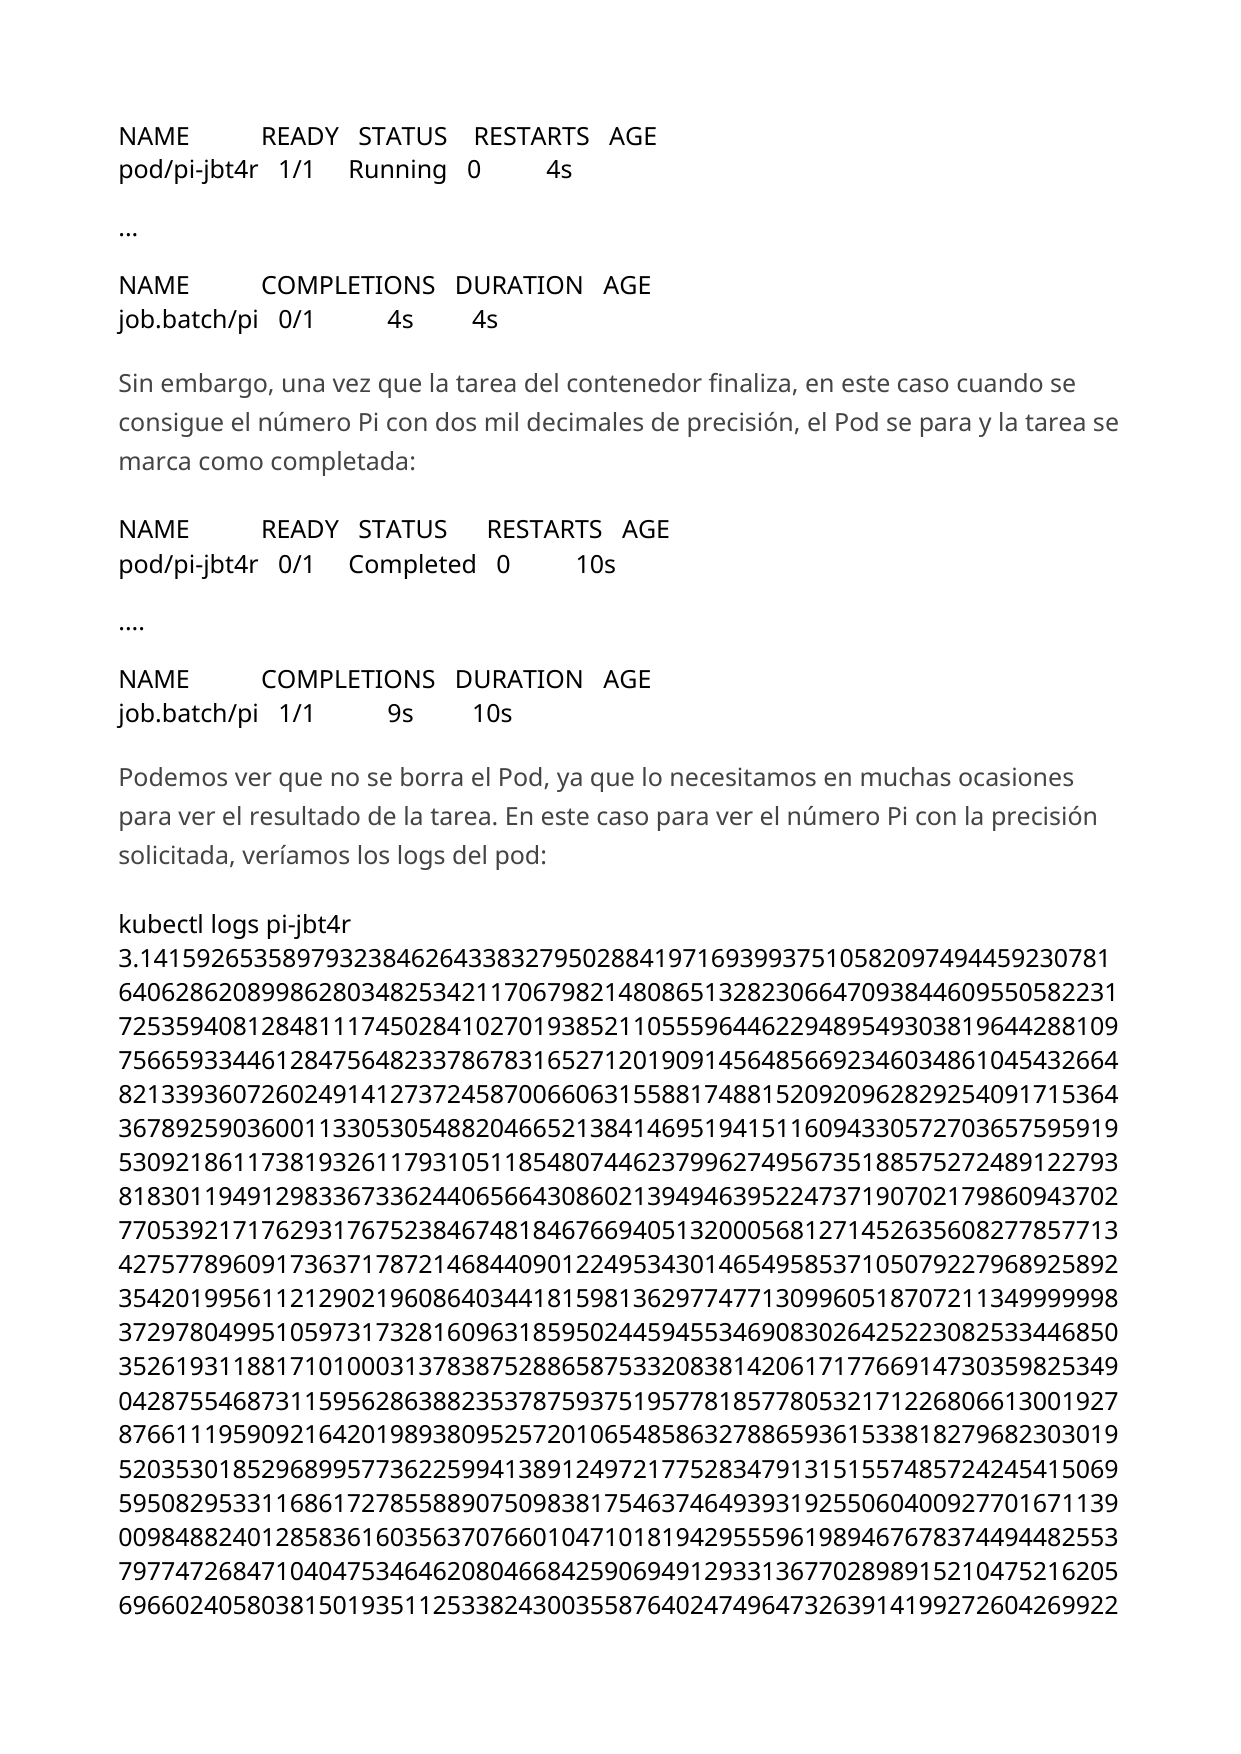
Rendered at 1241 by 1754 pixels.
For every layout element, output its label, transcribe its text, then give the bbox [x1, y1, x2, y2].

text 3.141592653589793238462643383279502884197169399375105820974944592307816406286208998628034825342117067982148086513282306647093844609550582231725359408128481117450284102701938521105559644622948954930381964428810975665933446128475648233786783165271201909145648566923460348610454326648213393607260249141273724587006606315588174881520920962829254091715364367892590360011330530548820466521384146951941511609433057270365759591953092186117381932611793105118548074462379962749567351885752724891227938183011949129833673362440656643086021394946395224737190702179860943702770539217176293176752384674818467669405132000568127145263560827785771342757789609173637178721468440901224953430146549585371050792279689258923542019956112129021960864034418159813629774771309960518707211349999998372978049951059731732816096318595024459455346908302642522308253344685035261931188171010003137838752886587533208381420617177669147303598253490428755468731159562863882353787593751957781857780532171226806613001927876611195909216420198938095257201065485863278865936153381827968230301952035301852968995773622599413891249721775283479131515574857242454150695950829533116861727855889075098381754637464939319255060400927701671139009848824012858361603563707660104710181942955596198946767837449448255379774726847104047534646208046684259069491293313677028989152104752162056966024058038150193511253382430035587640247496473263914199272604269922 [118, 940, 1122, 1622]
text kubectl logs pi-jbt4r [118, 906, 1122, 940]
text pod/pi-jbt4r 0/1 Completed 0 10s [118, 546, 1122, 580]
text job.batch/pi 1/1 9s 10s [118, 696, 1122, 730]
text Podemos ver que no se borra el Pod, ya que lo necesitamos en muchas ocasiones para ver el resultado de la tarea. En este caso para ver el número Pi con la precisión solicitada, veríamos los logs del pod: [118, 759, 1122, 872]
text job.batch/pi 0/1 4s 4s [118, 302, 1122, 336]
text NAME READY STATUS RESTARTS AGE [118, 118, 1122, 152]
text ... [118, 210, 1122, 244]
text NAME COMPLETIONS DURATION AGE [118, 662, 1122, 696]
text Sin embargo, una vez que la tarea del contenedor finaliza, en este caso cuando se consigue el número Pi con dos mil decimales de precisión, el Pod se para y la tarea se marca como completada: [118, 365, 1122, 478]
text pod/pi-jbt4r 1/1 Running 0 4s [118, 152, 1122, 186]
text .... [118, 604, 1122, 638]
text NAME COMPLETIONS DURATION AGE [118, 268, 1122, 302]
text NAME READY STATUS RESTARTS AGE [118, 512, 1122, 546]
